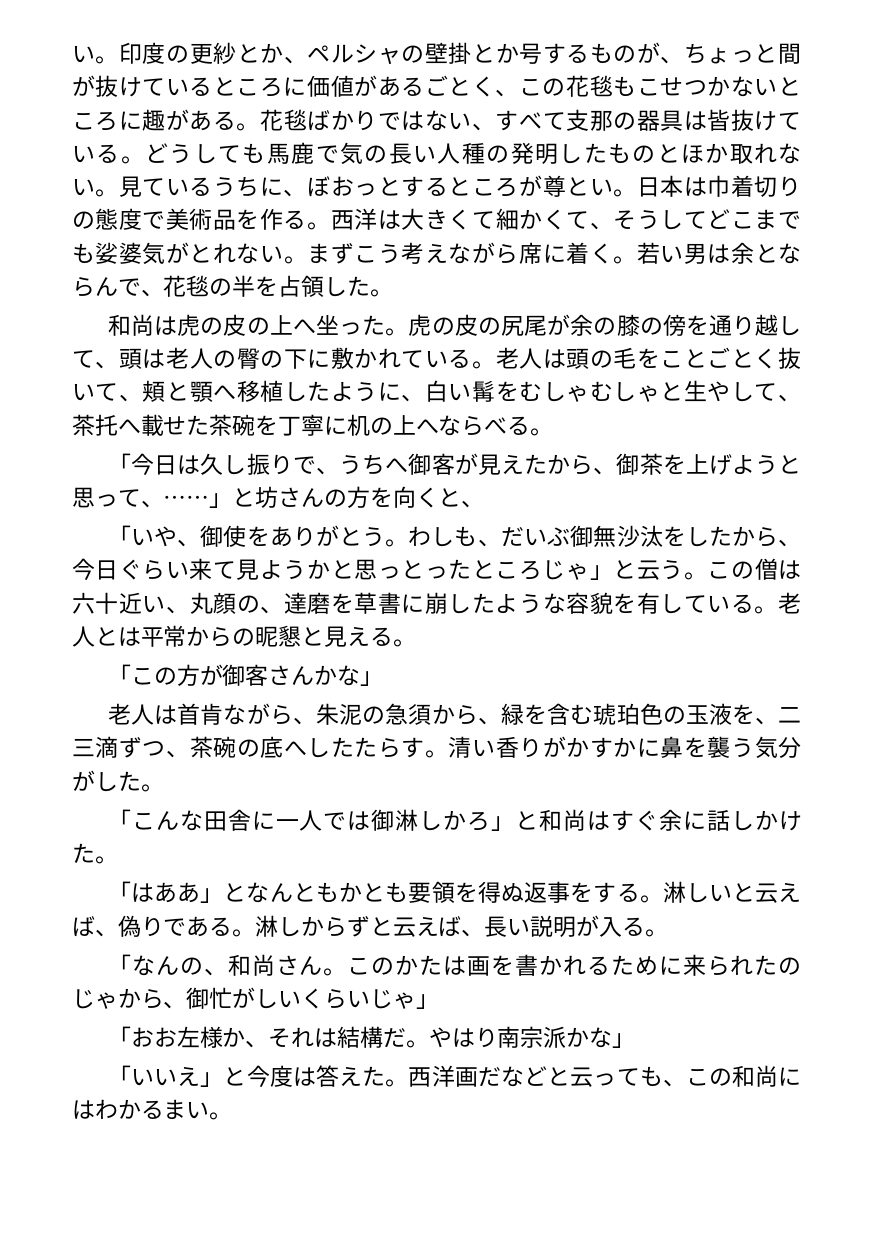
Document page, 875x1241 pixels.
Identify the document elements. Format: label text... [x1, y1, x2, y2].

text 「こんな田舎に一人では御淋しかろ」と和尚はすぐ余に話しかけた。 [72, 803, 802, 869]
text 「おお左様か、それは結構だ。やはり南宗派かな」 [72, 1020, 802, 1053]
text 「この方が御客さんかな」 [72, 658, 802, 691]
text 和尚は虎の皮の上へ坐った。虎の皮の尻尾が余の膝の傍を通り越して、頭は老人の臀の下に敷かれている。老人は頭の毛をことごとく抜いて、頬と顎へ移植したように、白い髯をむしゃむしゃと生やして、茶托へ載せた茶碗を丁寧に机の上へならべる。 [72, 308, 802, 441]
text 「なんの、和尚さん。このかたは画を書かれるために来られたのじゃから、御忙がしいくらいじゃ」 [72, 947, 802, 1014]
text 「はああ」となんともかとも要領を得ぬ返事をする。淋しいと云えば、偽りである。淋しからずと云えば、長い説明が入る。 [72, 875, 802, 942]
text 「いや、御使をありがとう。わしも、だいぶ御無沙汰をしたから、今日ぐらい来て見ようかと思っとったところじゃ」と云う。この僧は六十近い、丸顔の、達磨を草書に崩したような容貌を有している。老人とは平常からの昵懇と見える。 [72, 519, 802, 652]
text 老人は首肯ながら、朱泥の急須から、緑を含む琥珀色の玉液を、二三滴ずつ、茶碗の底へしたたらす。清い香りがかすかに鼻を襲う気分がした。 [72, 697, 802, 797]
text い。印度の更紗とか、ペルシャの壁掛とか号するものが、ちょっと間が抜けているところに価値があるごとく、この花毯もこせつかないところに趣がある。花毯ばかりではない、すべて支那の器具は皆抜けている。どうしても馬鹿で気の長い人種の発明したものとほか取れない。見ているうちに、ぼおっとするところが尊とい。日本は巾着切りの態度で美術品を作る。西洋は大きくて細かくて、そうしてどこまでも娑婆気がとれない。まずこう考えながら席に着く。若い男は余とならんで、花毯の半を占領した。 [72, 36, 802, 302]
text 「いいえ」と今度は答えた。西洋画だなどと云っても、この和尚にはわかるまい。 [72, 1059, 802, 1126]
text 「今日は久し振りで、うちへ御客が見えたから、御茶を上げようと思って、……」と坊さんの方を向くと、 [72, 447, 802, 513]
